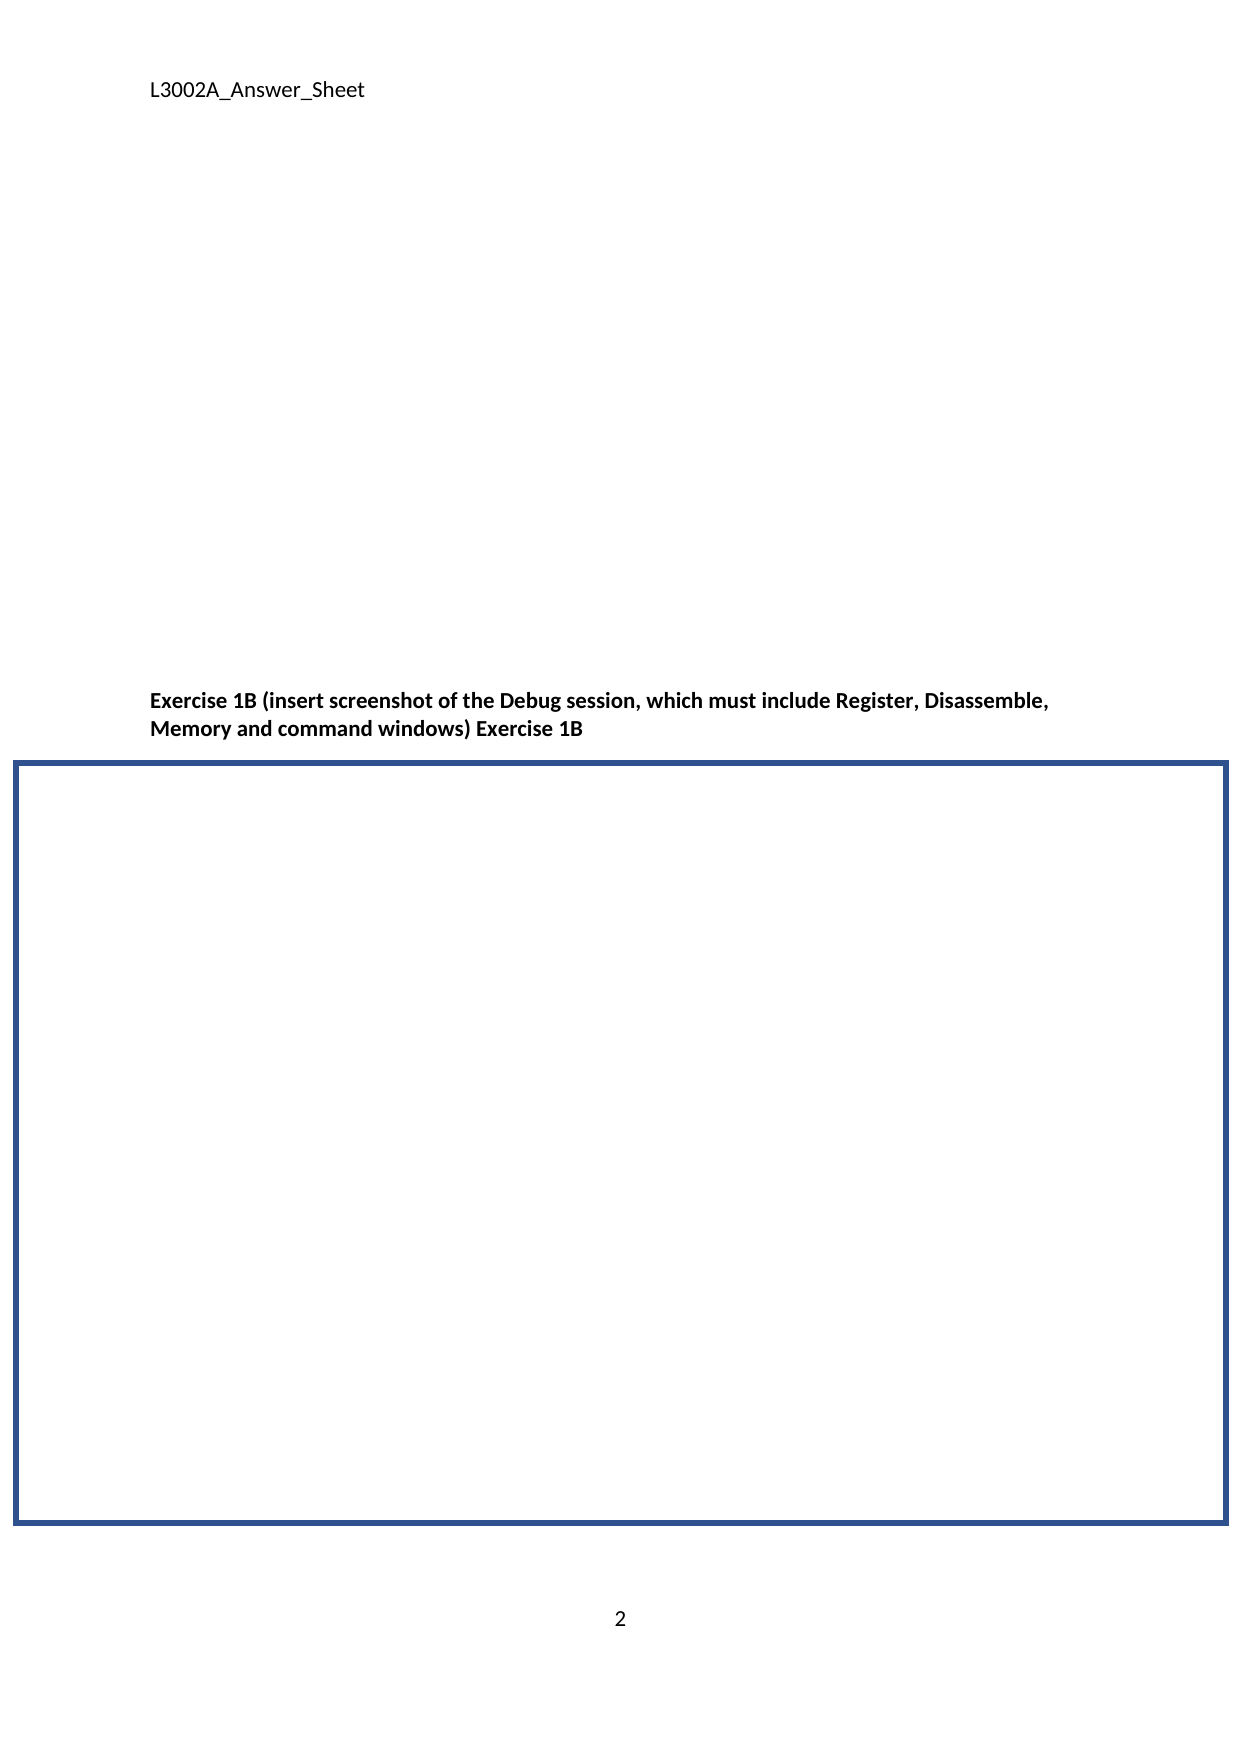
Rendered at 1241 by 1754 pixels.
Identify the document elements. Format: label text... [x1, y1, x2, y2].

text Exercise 1B (insert screenshot of the Debug session, which must include Register, Disassemble, Memory and command windows) Exercise 1B [150, 686, 1090, 742]
